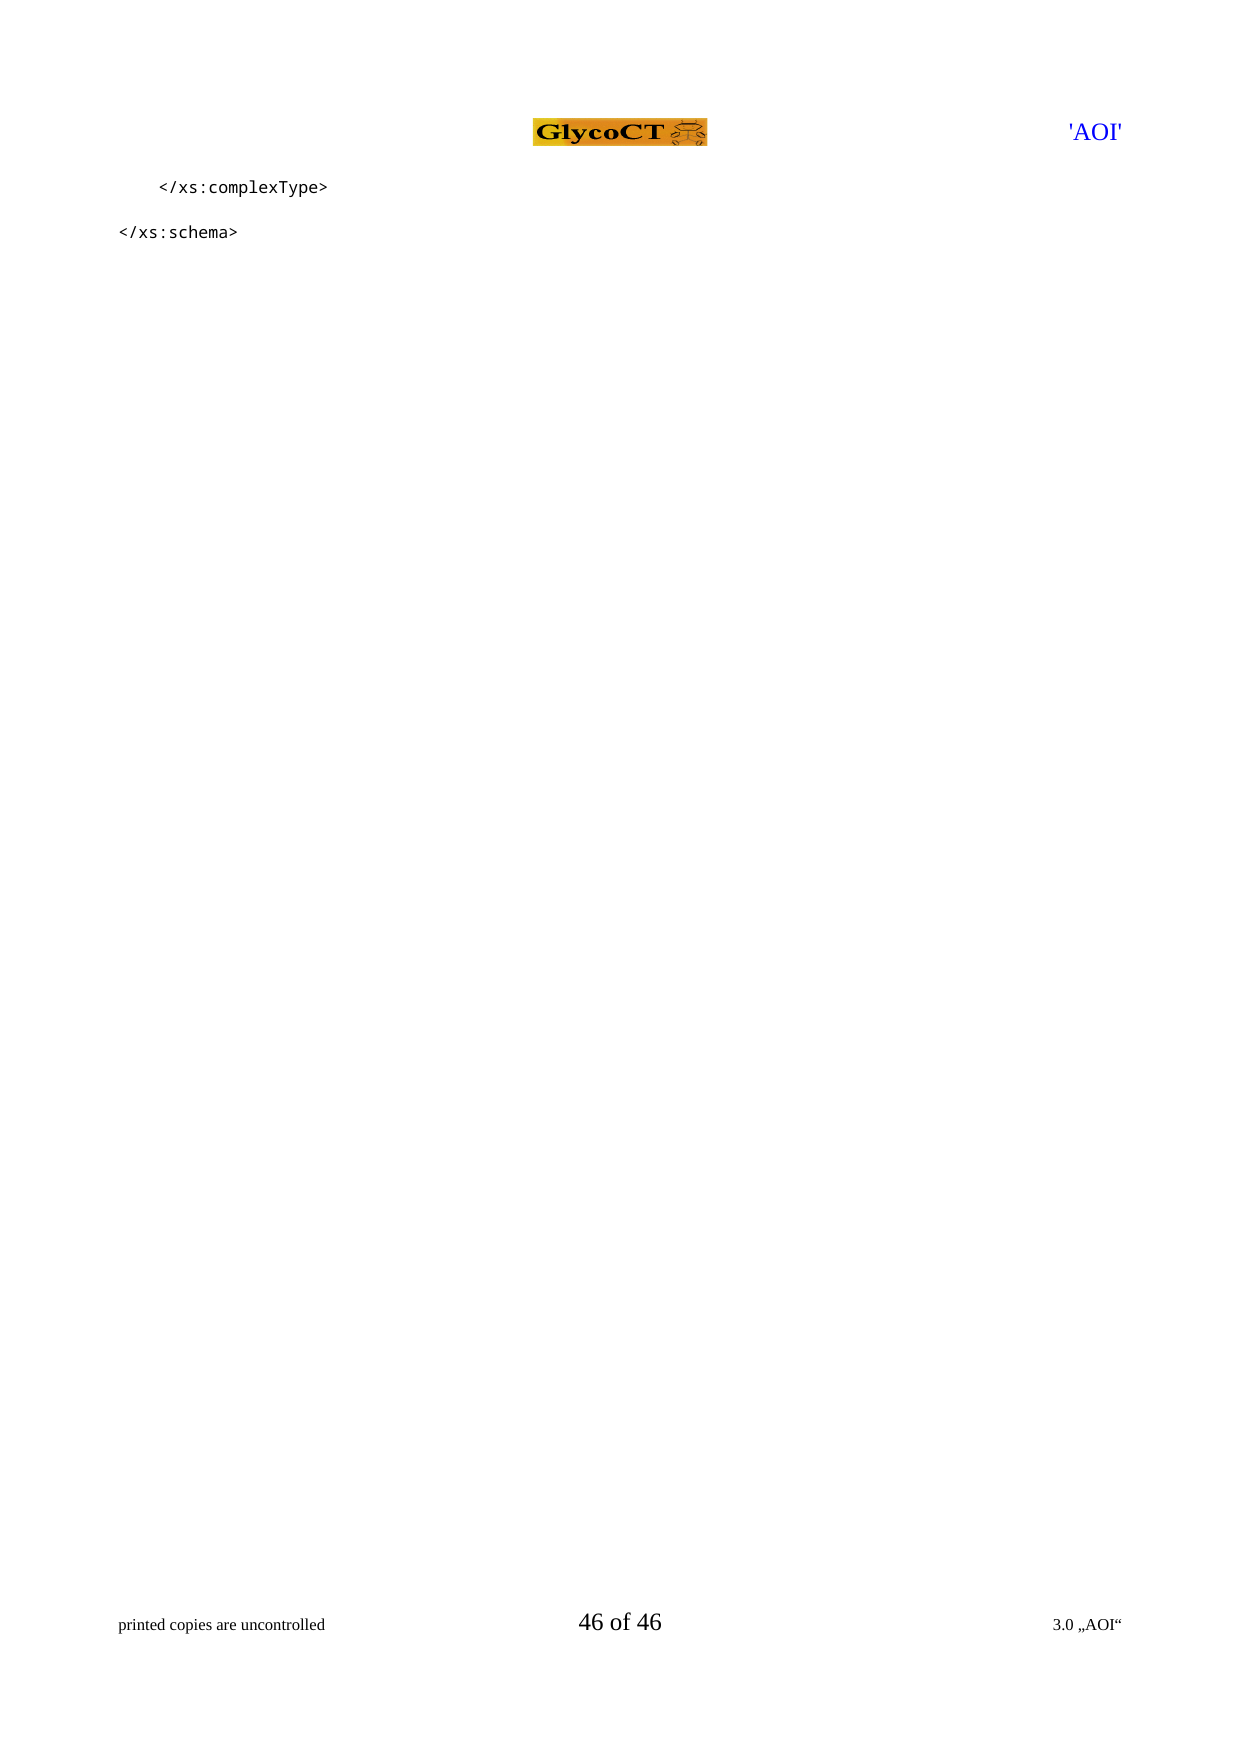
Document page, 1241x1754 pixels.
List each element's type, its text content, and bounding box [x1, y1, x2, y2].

text </xs:schema> [118, 221, 1122, 243]
picture [532, 118, 708, 146]
text </xs:complexType> [118, 175, 1122, 198]
